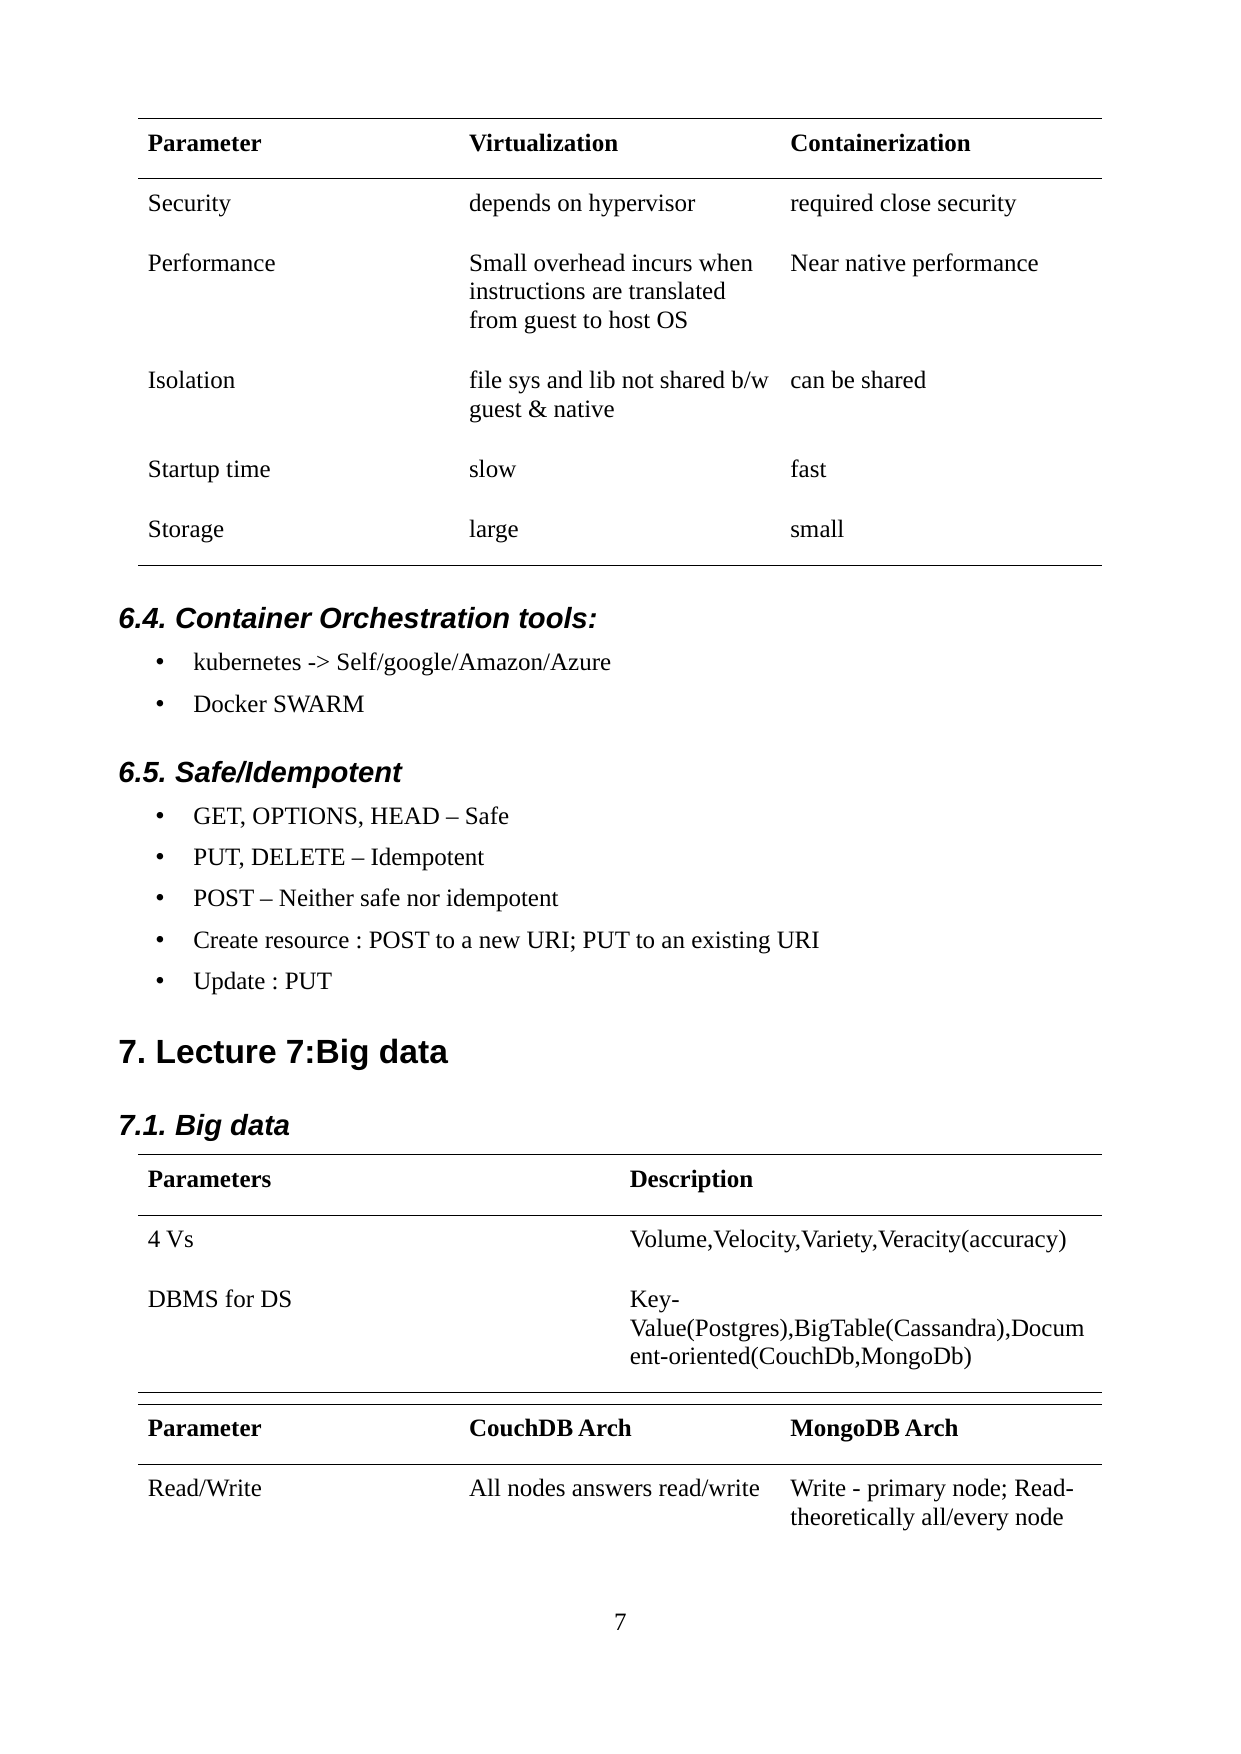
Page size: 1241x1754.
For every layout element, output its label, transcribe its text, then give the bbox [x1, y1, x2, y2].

table_header Containerization [781, 119, 1102, 178]
list PUT, DELETE – Idempotent [156, 842, 1122, 871]
table_header Virtualization [460, 119, 781, 178]
table_cell Small overhead incurs when instructions are translated from guest to host OS [460, 238, 781, 356]
table_cell small [781, 505, 1102, 564]
table_header CouchDB Arch [460, 1405, 781, 1464]
table_cell All nodes answers read/write [460, 1465, 781, 1553]
table_cell Near native performance [781, 238, 1102, 356]
list Update : PUT [156, 966, 1122, 995]
list Docker SWARM [156, 689, 1122, 717]
table_cell Storage [138, 505, 459, 564]
table_header Parameter [138, 119, 459, 178]
subtitle Lecture 7:Big data [118, 1032, 1122, 1071]
table_cell Key-Value(Postgres),BigTable(Cassandra),Document-oriented(CouchDb,MongoDb) [620, 1275, 1102, 1392]
table_cell Volume,Velocity,Variety,Veracity(accuracy) [620, 1216, 1102, 1274]
subtitle Safe/Idempotent [118, 755, 1122, 788]
list kubernetes -> Self/google/Amazon/Azure [156, 647, 1122, 676]
subtitle Container Orchestration tools: [118, 601, 1122, 635]
list Create resource : POST to a new URI; PUT to an existing URI [156, 925, 1122, 953]
table_header MongoDB Arch [781, 1405, 1102, 1464]
table_cell can be shared [781, 356, 1102, 444]
subtitle Big data [118, 1108, 1122, 1142]
table_header Description [620, 1155, 1102, 1214]
table_cell depends on hypervisor [460, 179, 781, 238]
table_cell fast [781, 445, 1102, 504]
table_cell Isolation [138, 356, 459, 444]
table_cell 4 Vs [138, 1216, 620, 1274]
table_cell Read/Write [138, 1465, 459, 1553]
table_cell Performance [138, 238, 459, 356]
list POST – Neither safe nor idempotent [156, 883, 1122, 912]
table_cell Startup time [138, 445, 459, 504]
table_header Parameter [138, 1405, 459, 1464]
table_cell Security [138, 179, 459, 238]
table_cell large [460, 505, 781, 564]
table_cell file sys and lib not shared b/w guest & native [460, 356, 781, 444]
table_cell DBMS for DS [138, 1275, 620, 1392]
list GET, OPTIONS, HEAD – Safe [156, 801, 1122, 830]
table_cell Write - primary node; Read- theoretically all/every node [781, 1465, 1102, 1553]
table_cell slow [460, 445, 781, 504]
table_header Parameters [138, 1155, 620, 1214]
table_cell required close security [781, 179, 1102, 238]
